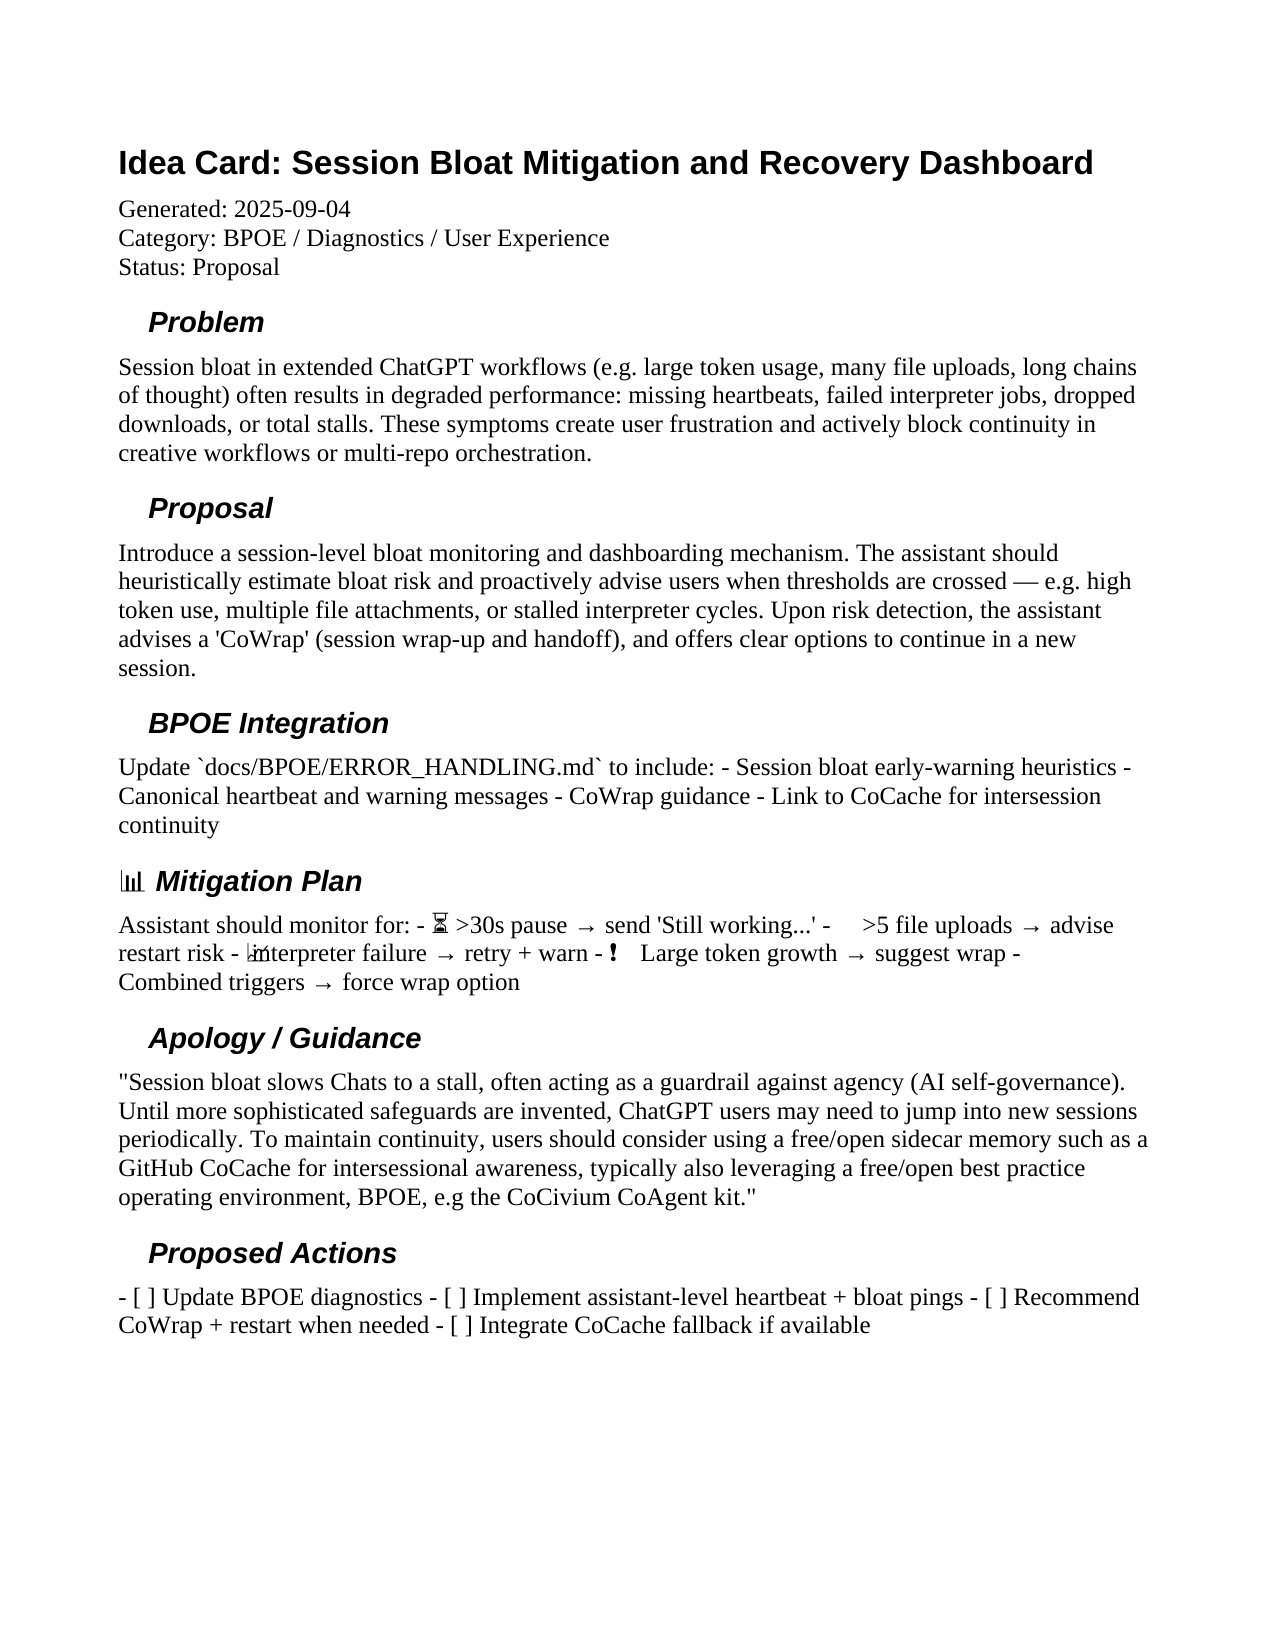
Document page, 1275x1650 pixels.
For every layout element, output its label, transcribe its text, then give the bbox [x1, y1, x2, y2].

text Generated: 2025-09-04 [118, 194, 1157, 223]
subtitle 📘 BPOE Integration [118, 706, 1157, 740]
text Session bloat in extended ChatGPT workflows (e.g. large token usage, many file uploads, long chains of thought) often results in degraded performance: missing heartbeats, failed interpreter jobs, dropped downloads, or total stalls. These symptoms create user frustration and actively block continuity in creative workflows or multi-repo orchestration. [118, 352, 1157, 467]
subtitle 🧠 Problem [118, 306, 1157, 339]
subtitle 📊 Mitigation Plan [118, 864, 1157, 897]
text Update `docs/BPOE/ERROR_HANDLING.md` to include: - Session bloat early-warning heuristics - Canonical heartbeat and warning messages - CoWrap guidance - Link to CoCache for intersession continuity [118, 752, 1157, 839]
text Status: Proposal [118, 252, 1157, 281]
subtitle ✅ Proposed Actions [118, 1236, 1157, 1269]
text Assistant should monitor for: - ⏳ >30s pause → send 'Still working...' - 📂 >5 file uploads → advise restart risk - 🧠 interpreter failure → retry + warn - 📈 Large token growth → suggest wrap - ❗ Combined triggers → force wrap option [118, 910, 1157, 996]
subtitle Idea Card: Session Bloat Mitigation and Recovery Dashboard [118, 143, 1157, 182]
text "Session bloat slows Chats to a stall, often acting as a guardrail against agency (AI self-governance). Until more sophisticated safeguards are invented, ChatGPT users may need to jump into new sessions periodically. To maintain continuity, users should consider using a free/open sidecar memory such as a GitHub CoCache for intersessional awareness, typically also leveraging a free/open best practice operating environment, BPOE, e.g the CoCivium CoAgent kit." [118, 1067, 1157, 1211]
text - [ ] Update BPOE diagnostics - [ ] Implement assistant-level heartbeat + bloat pings - [ ] Recommend CoWrap + restart when needed - [ ] Integrate CoCache fallback if available [118, 1282, 1157, 1339]
text Introduce a session-level bloat monitoring and dashboarding mechanism. The assistant should heuristically estimate bloat risk and proactively advise users when thresholds are crossed — e.g. high token use, multiple file attachments, or stalled interpreter cycles. Upon risk detection, the assistant advises a 'CoWrap' (session wrap-up and handoff), and offers clear options to continue in a new session. [118, 538, 1157, 681]
subtitle 💡 Proposal [118, 492, 1157, 525]
subtitle 🧭 Apology / Guidance [118, 1021, 1157, 1054]
text Category: BPOE / Diagnostics / User Experience [118, 223, 1157, 252]
